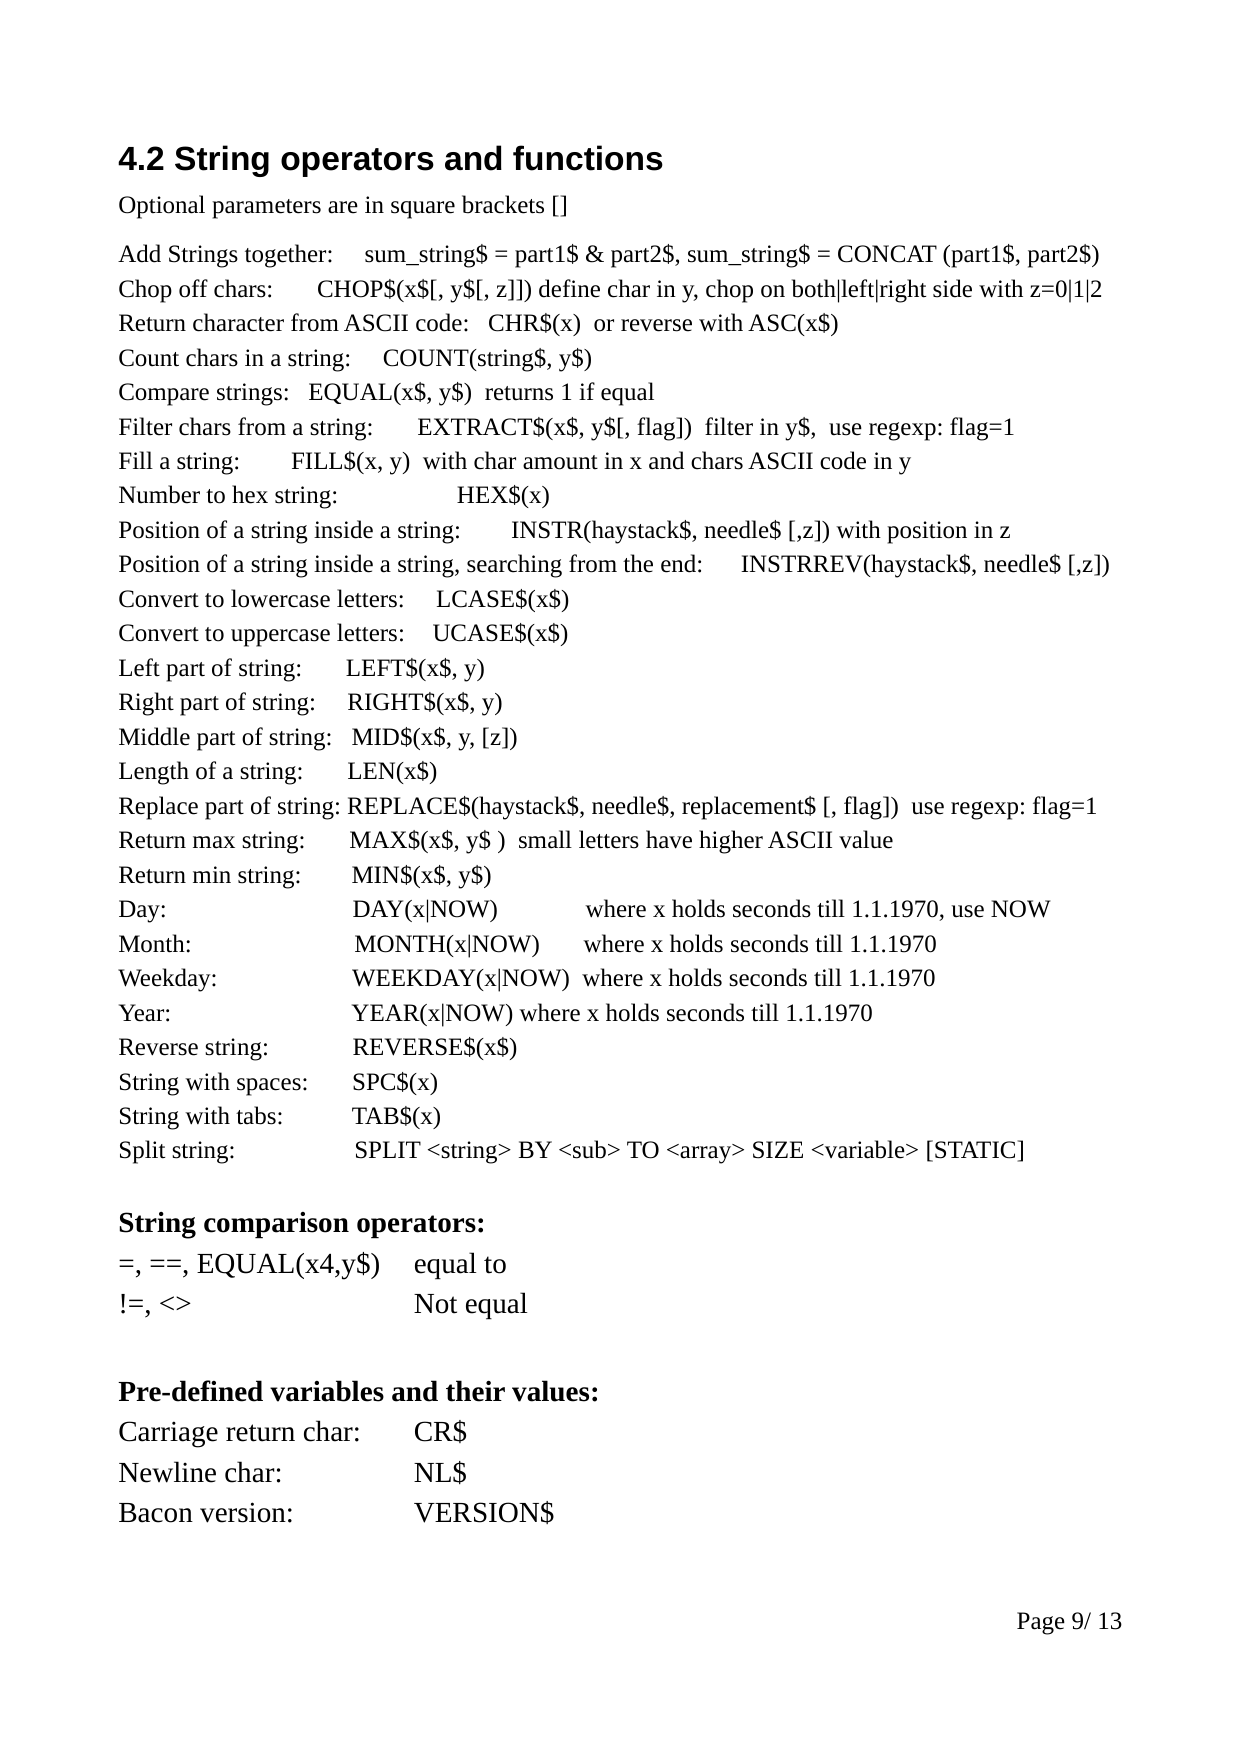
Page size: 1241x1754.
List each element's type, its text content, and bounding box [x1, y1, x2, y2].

text Pre-defined variables and their values: Carriage return char: CR$ Newline char: NL$ Bacon version: VERSION$ [118, 1374, 1122, 1528]
text Add Strings together: sum_string$ = part1$ & part2$, sum_string$ = CONCAT (part1$, part2$) Chop off chars: CHOP$(x$[, y$[, z]]) define char in y, chop on both|left|right side with z=0|1|2 Return character from ASCII code: CHR$(x) or reverse with ASC(x$) Count chars in a string: COUNT(string$, y$) Compare strings: EQUAL(x$, y$) returns 1 if equal Filter chars from a string: EXTRACT$(x$, y$[, flag]) filter in y$, use regexp: flag=1 Fill a string: FILL$(x, y) with char amount in x and chars ASCII code in y Number to hex string: HEX$(x) Position of a string inside a string: INSTR(haystack$, needle$ [,z]) with position in z Position of a string inside a string, searching from the end: INSTRREV(haystack$, needle$ [,z]) Convert to lowercase letters: LCASE$(x$) Convert to uppercase letters: UCASE$(x$) Left part of string: LEFT$(x$, y) Right part of string: RIGHT$(x$, y) Middle part of string: MID$(x$, y, [z]) Length of a string: LEN(x$) Replace part of string: REPLACE$(haystack$, needle$, replacement$ [, flag]) use regexp: flag=1 Return max string: MAX$(x$, y$ ) small letters have higher ASCII value Return min string: MIN$(x$, y$) Day: DAY(x|NOW) where x holds seconds till 1.1.1970, use NOW Month: MONTH(x|NOW) where x holds seconds till 1.1.1970 Weekday: WEEKDAY(x|NOW) where x holds seconds till 1.1.1970 Year: YEAR(x|NOW) where x holds seconds till 1.1.1970 Reverse string: REVERSE$(x$) String with spaces: SPC$(x) String with tabs: TAB$(x) Split string: SPLIT <string> BY <sub> TO <array> SIZE <variable> [STATIC] String comparison operators: =, ==, EQUAL(x4,y$) equal to !=, <> Not equal [118, 239, 1122, 1354]
text Optional parameters are in square brackets [] [118, 190, 1122, 219]
subtitle 4.2 String operators and functions [118, 139, 1122, 178]
